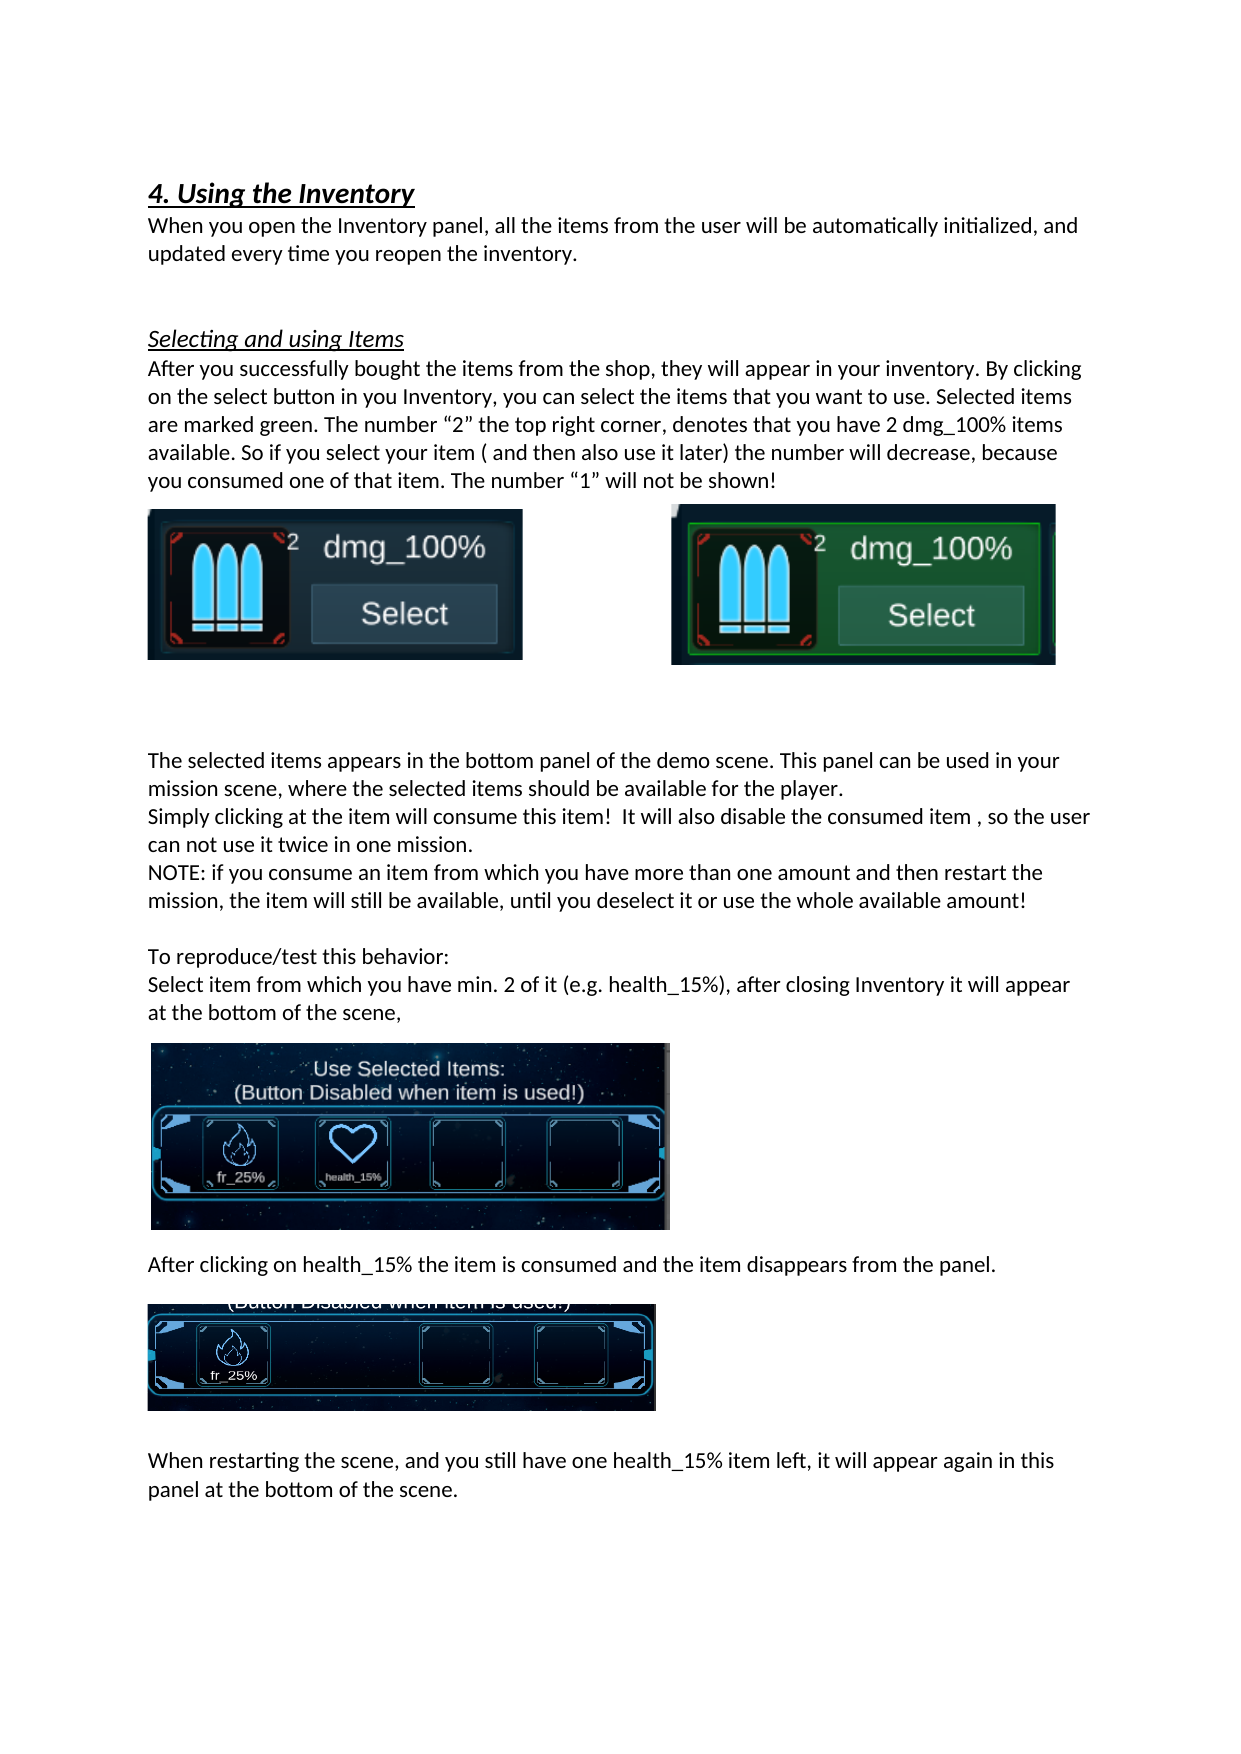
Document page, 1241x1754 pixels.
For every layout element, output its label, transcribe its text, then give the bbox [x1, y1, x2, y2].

text After you successfully bought the items from the shop, they will appear in your inventory. By clicking on the select button in you Inventory, you can select the items that you want to use. Selected items are marked green. The number “2” the top right corner, denotes that you have 2 dmg_100% items available. So if you select your item ( and then also use it later) the number will decrease, because you consumed one of that item. The number “1” will not be shown! [148, 354, 1093, 494]
text Simply clicking at the item will consume this item! It will also disable the consumed item , so the user can not use it twice in one mission. [148, 802, 1093, 858]
text When restarting the scene, and you still have one health_15% item left, it will appear again in this panel at the bottom of the scene. [148, 1447, 1093, 1503]
text After clicking on health_15% the item is consumed and the item disappears from the panel. [148, 1251, 1093, 1278]
text Select item from which you have min. 2 of it (e.g. health_15%), after closing Inventory it will appear at the bottom of the scene, [148, 970, 1093, 1026]
text 4. Using the Inventory [148, 176, 1093, 211]
text The selected items appears in the bottom panel of the demo scene. This panel can be used in your mission scene, where the selected items should be available for the player. [148, 746, 1093, 802]
text Selecting and using Items [148, 323, 1093, 354]
text When you open the Inventory panel, all the items from the user will be automatically initialized, and updated every time you reopen the inventory. [148, 211, 1093, 267]
text NOTE: if you consume an item from which you have more than one amount and then restart the mission, the item will still be available, until you deselect it or use the whole available amount! [148, 858, 1093, 914]
text To reproduce/test this behavior: [148, 942, 1093, 970]
